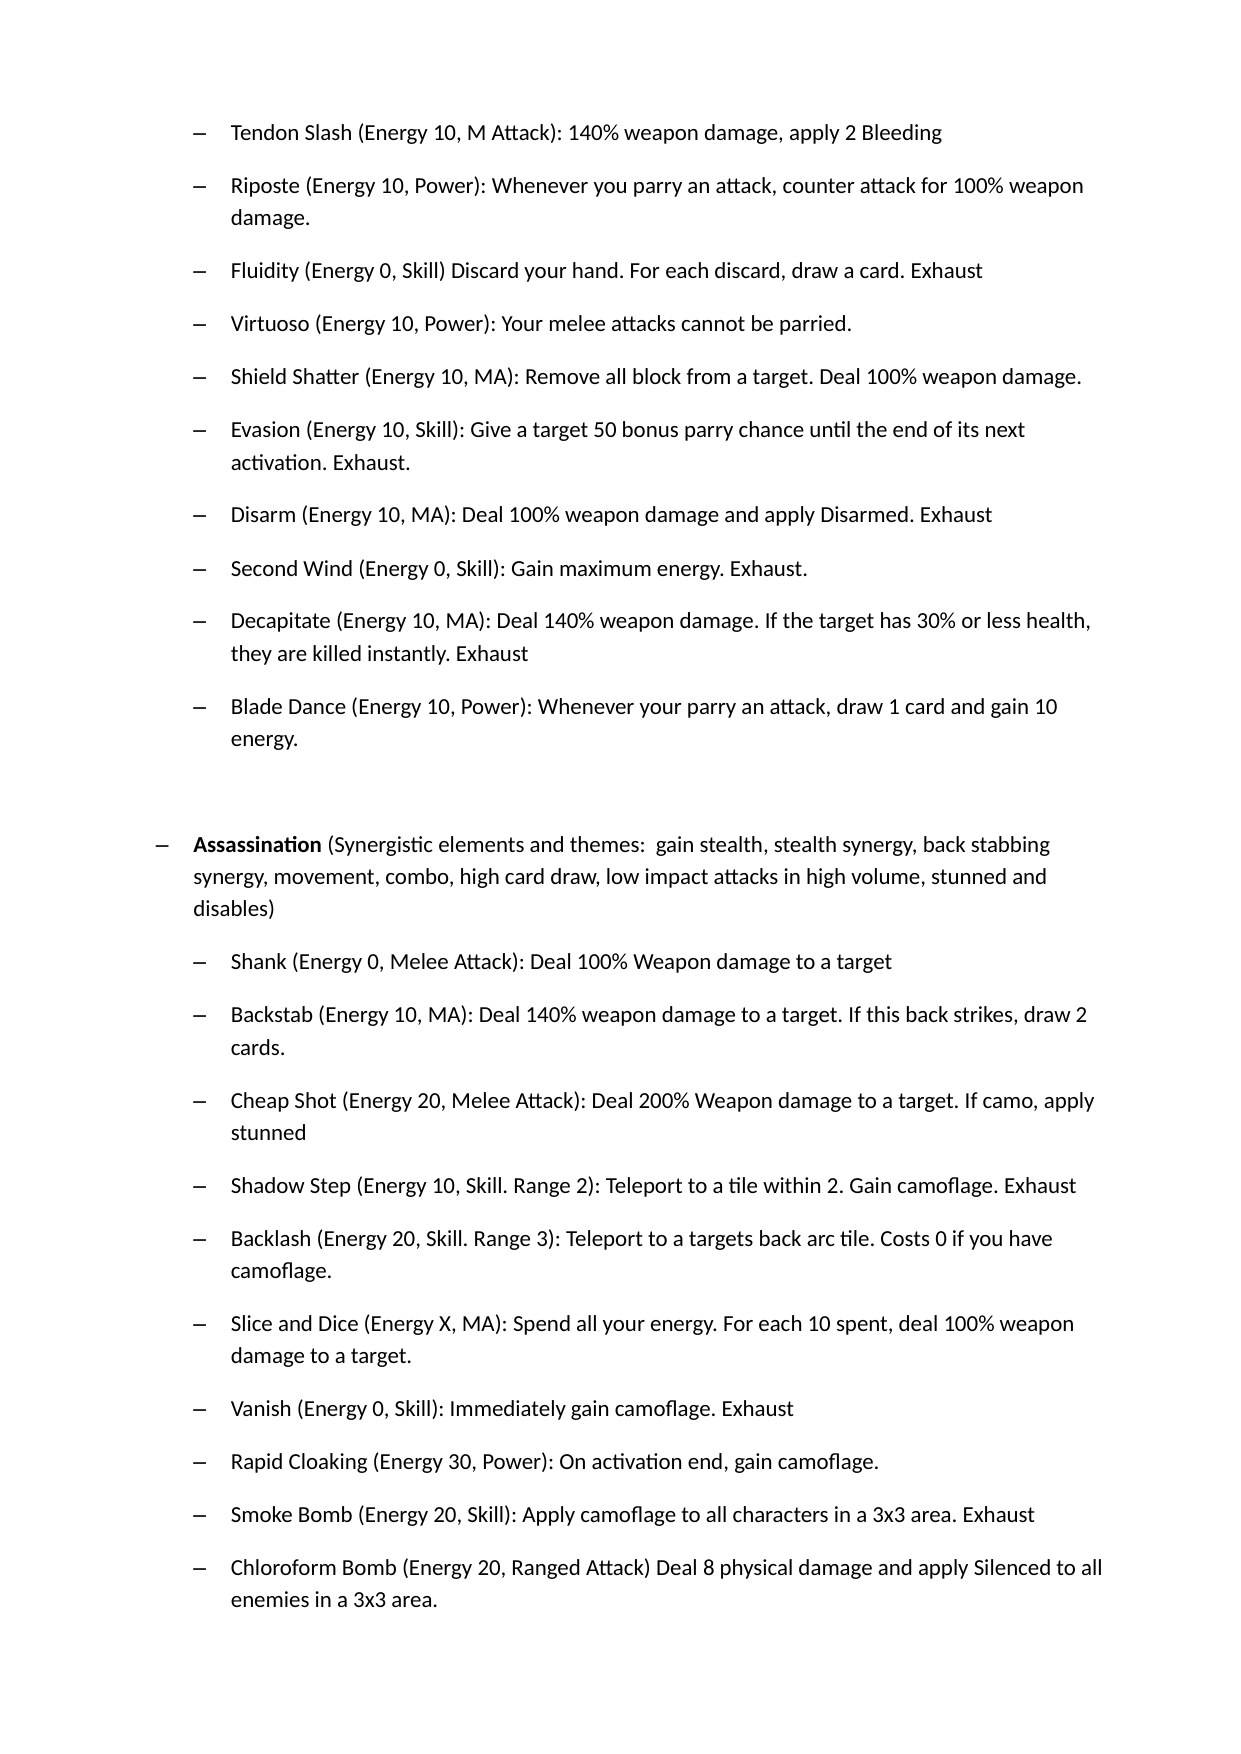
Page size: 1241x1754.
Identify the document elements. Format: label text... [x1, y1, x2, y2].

list Virtuoso (Energy 10, Power): Your melee attacks cannot be parried. [193, 309, 1122, 337]
list Blade Dance (Energy 10, Power): Whenever your parry an attack, draw 1 card and gain 10 energy. [193, 692, 1122, 752]
list Second Wind (Energy 0, Skill): Gain maximum energy. Exhaust. [193, 554, 1122, 582]
list Assassination (Synergistic elements and themes: gain stealth, stealth synergy, back stabbing synergy, movement, combo, high card draw, low impact attacks in high volume, stunned and disables) [156, 830, 1122, 922]
list Smoke Bomb (Energy 20, Skill): Apply camoflage to all characters in a 3x3 area. Exhaust [193, 1500, 1122, 1528]
list Evasion (Energy 10, Skill): Give a target 50 bonus parry chance until the end of its next activation. Exhaust. [193, 415, 1122, 476]
list Shank (Energy 0, Melee Attack): Deal 100% Weapon damage to a target [193, 947, 1122, 976]
list Fluidity (Energy 0, Skill) Discard your hand. For each discard, draw a card. Exhaust [193, 256, 1122, 284]
list Riposte (Energy 10, Power): Whenever you parry an attack, counter attack for 100% weapon damage. [193, 171, 1122, 231]
list Disarm (Energy 10, MA): Deal 100% weapon damage and apply Disarmed. Exhaust [193, 501, 1122, 529]
list Vanish (Energy 0, Skill): Immediately gain camoflage. Exhaust [193, 1394, 1122, 1422]
list Decapitate (Energy 10, MA): Deal 140% weapon damage. If the target has 30% or less health, they are killed instantly. Exhaust [193, 607, 1122, 667]
list Shadow Step (Energy 10, Skill. Range 2): Teleport to a tile within 2. Gain camoflage. Exhaust [193, 1171, 1122, 1199]
list Rapid Cloaking (Energy 30, Power): On activation end, gain camoflage. [193, 1447, 1122, 1475]
list Tendon Slash (Energy 10, M Attack): 140% weapon damage, apply 2 Bleeding [193, 118, 1122, 146]
list Chloroform Bomb (Energy 20, Ranged Attack) Deal 8 physical damage and apply Silenced to all enemies in a 3x3 area. [193, 1553, 1122, 1614]
list Cheap Shot (Energy 20, Melee Attack): Deal 200% Weapon damage to a target. If camo, apply stunned [193, 1086, 1122, 1146]
list Backstab (Energy 10, MA): Deal 140% weapon damage to a target. If this back strikes, draw 2 cards. [193, 1001, 1122, 1061]
list Shield Shatter (Energy 10, MA): Remove all block from a target. Deal 100% weapon damage. [193, 362, 1122, 390]
list Slice and Dice (Energy X, MA): Spend all your energy. For each 10 spent, deal 100% weapon damage to a target. [193, 1309, 1122, 1369]
list Backlash (Energy 20, Skill. Range 3): Teleport to a targets back arc tile. Costs 0 if you have camoflage. [193, 1224, 1122, 1284]
